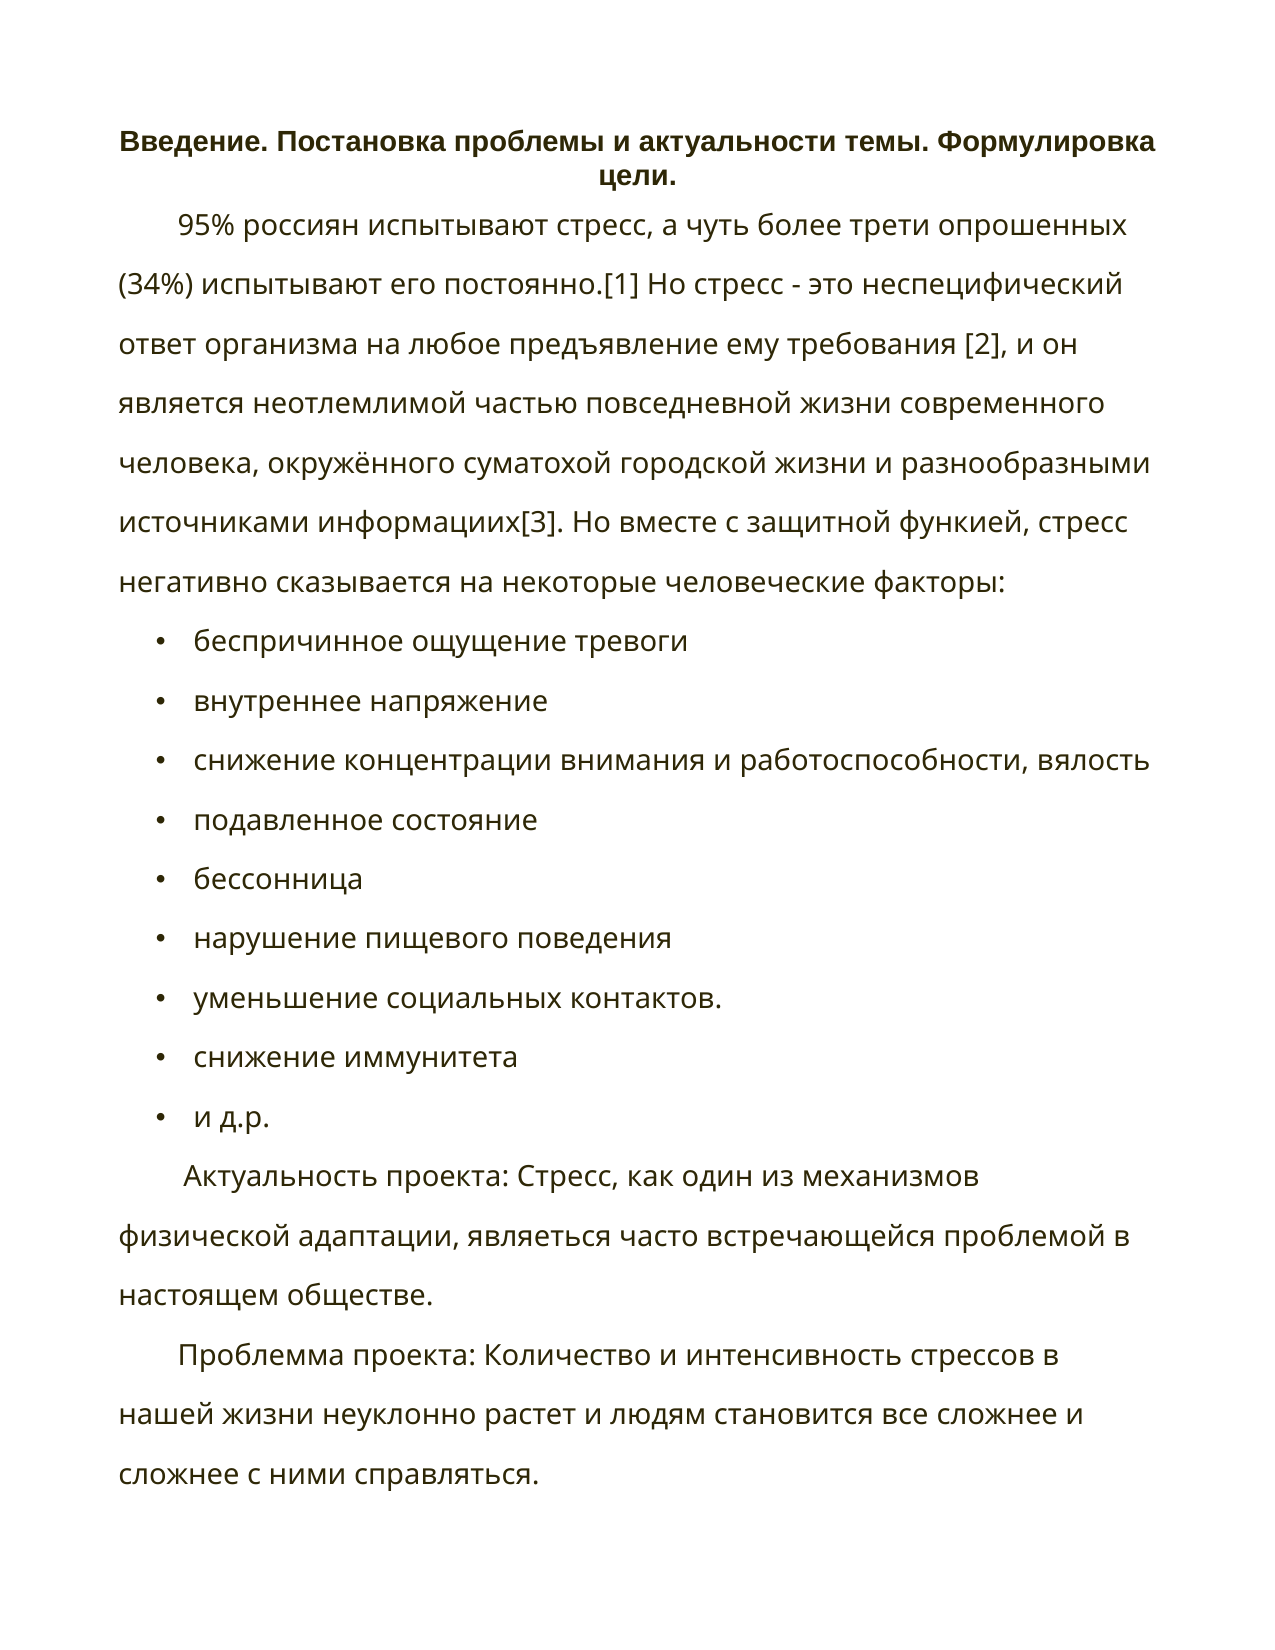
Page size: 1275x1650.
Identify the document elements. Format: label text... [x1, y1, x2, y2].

list беспричинное ощущение тревоги [156, 620, 1157, 660]
subtitle Введение. Постановка проблемы и актуальности темы. Формулировка цели. [118, 124, 1157, 191]
text Проблемма проекта: Количество и интенсивность стрессов в нашей жизни неуклонно растет и людям становится все сложнее и сложнее с ними справляться. [118, 1334, 1157, 1493]
list внутреннее напряжение [156, 680, 1157, 719]
text 95% россиян испытывают стресс, а чуть более трети опрошенных (34%) испытывают его постоянно.[1] Но стресс - это неспецифический ответ организма на любое предъявление ему требования [2], и он является неотлемлимой частью повседневной жизни современного человека, окружённого суматохой городской жизни и разнообразными источниками информациих[3]. Но вместе с защитной функией, стресс негативно сказывается на некоторые человеческие факторы: [118, 204, 1157, 601]
text Актуальность проекта: Стресс, как один из механизмов физической адаптации, являеться часто встречающейся проблемой в настоящем обществе. [118, 1156, 1157, 1314]
list и д.р. [156, 1096, 1157, 1136]
list нарушение пищевого поведения [156, 918, 1157, 957]
list снижение концентрации внимания и работоспособности, вялость [156, 739, 1157, 779]
list уменьшение социальных контактов. [156, 977, 1157, 1017]
list снижение иммунитета [156, 1037, 1157, 1076]
list бессонница [156, 858, 1157, 898]
list подавленное состояние [156, 799, 1157, 838]
